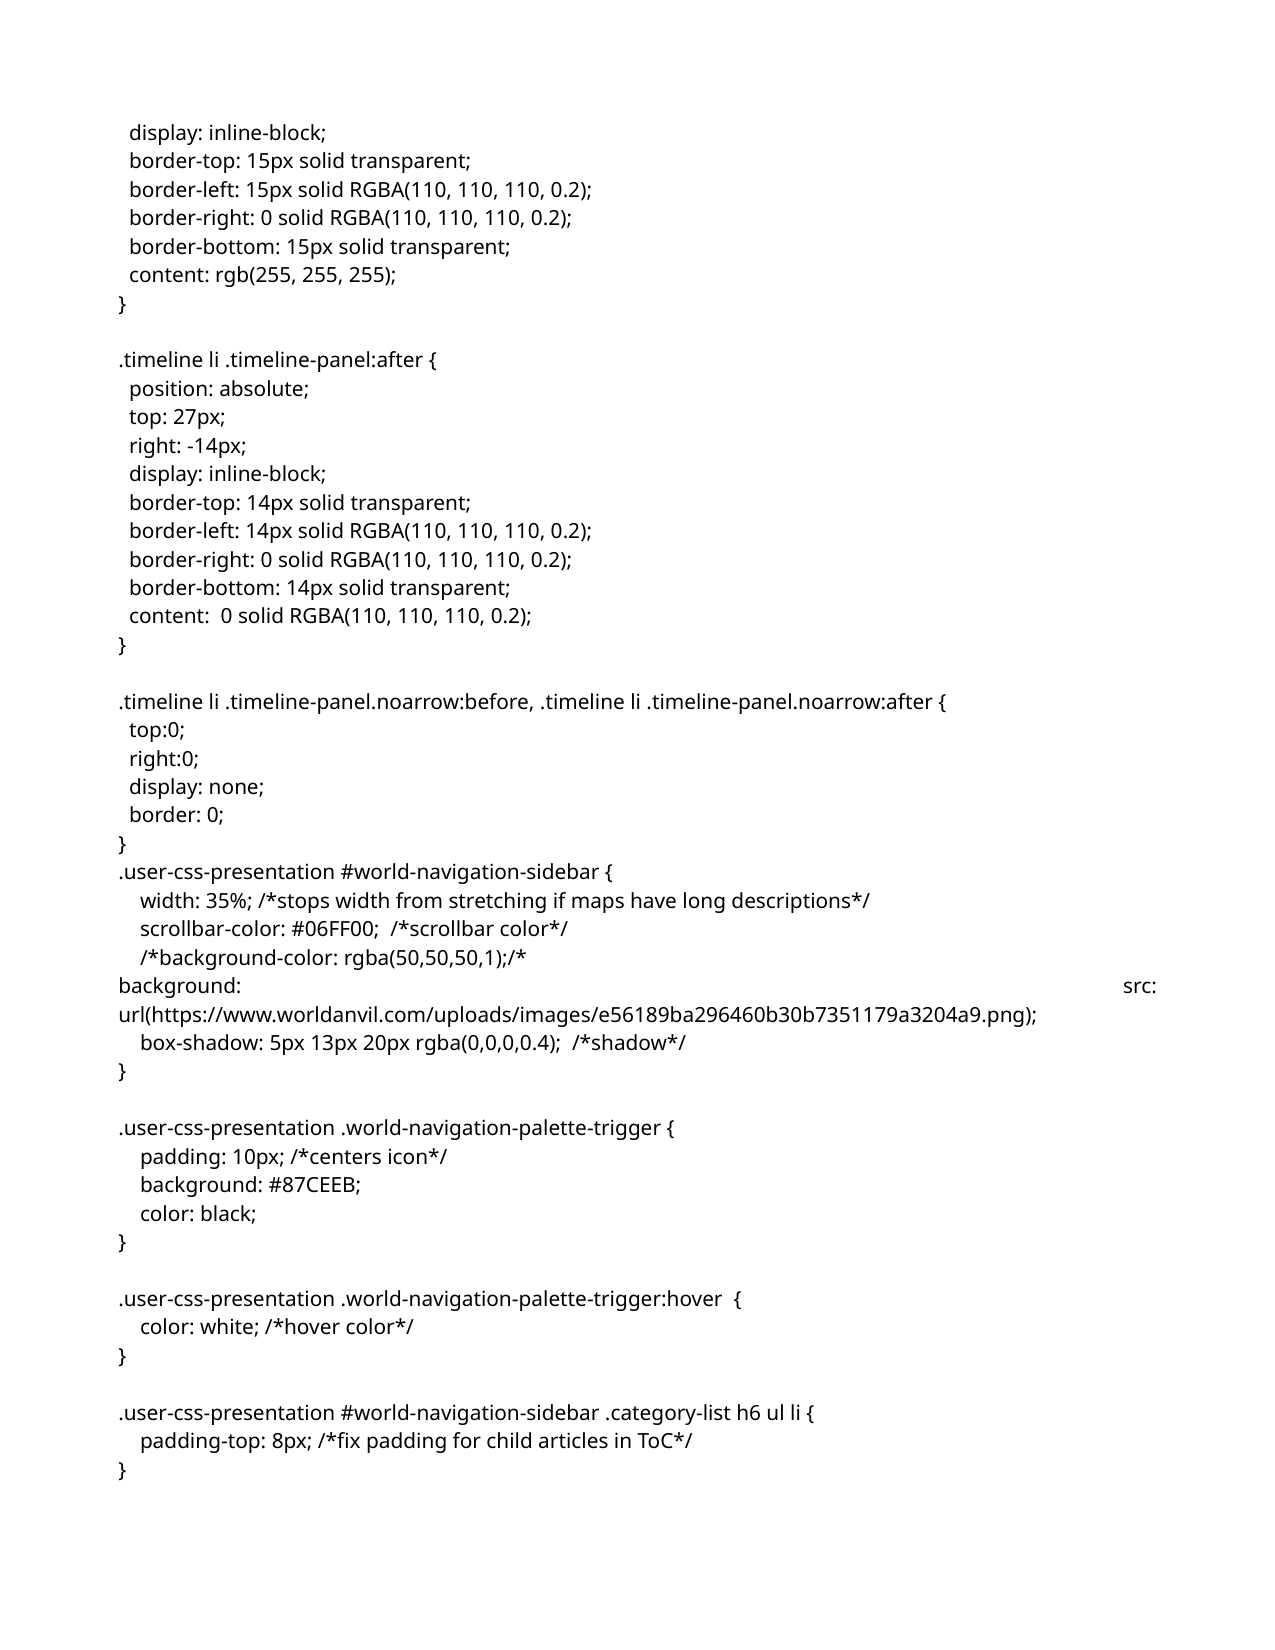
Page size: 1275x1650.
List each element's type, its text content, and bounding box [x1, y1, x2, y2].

text background: #87CEEB; [118, 1170, 1157, 1199]
text } [118, 1057, 1157, 1085]
text border-top: 14px solid transparent; [118, 488, 1157, 516]
text background: src: url(https://www.worldanvil.com/uploads/images/e56189ba296460b30b7351179a3204a9.png); [118, 971, 1157, 1028]
text content: rgb(255, 255, 255); [118, 260, 1157, 289]
text border-right: 0 solid RGBA(110, 110, 110, 0.2); [118, 545, 1157, 573]
text box-shadow: 5px 13px 20px rgba(0,0,0,0.4); /*shadow*/ [118, 1028, 1157, 1057]
text display: inline-block; [118, 118, 1157, 147]
text width: 35%; /*stops width from stretching if maps have long descriptions*/ [118, 886, 1157, 914]
text display: inline-block; [118, 459, 1157, 488]
text color: white; /*hover color*/ [118, 1312, 1157, 1341]
text border-bottom: 15px solid transparent; [118, 232, 1157, 260]
text color: black; [118, 1199, 1157, 1227]
text right:0; [118, 744, 1157, 772]
text .user-css-presentation #world-navigation-sidebar { [118, 857, 1157, 886]
text .timeline li .timeline-panel:after { [118, 346, 1157, 374]
text border-top: 15px solid transparent; [118, 147, 1157, 175]
text } [118, 630, 1157, 658]
text .user-css-presentation #world-navigation-sidebar .category-list h6 ul li { [118, 1398, 1157, 1426]
text border-left: 15px solid RGBA(110, 110, 110, 0.2); [118, 175, 1157, 203]
text } [118, 1227, 1157, 1256]
text top: 27px; [118, 402, 1157, 431]
text scrollbar-color: #06FF00; /*scrollbar color*/ [118, 914, 1157, 943]
text } [118, 289, 1157, 317]
text position: absolute; [118, 374, 1157, 402]
text padding: 10px; /*centers icon*/ [118, 1142, 1157, 1170]
text border-bottom: 14px solid transparent; [118, 573, 1157, 602]
text border-left: 14px solid RGBA(110, 110, 110, 0.2); [118, 516, 1157, 545]
text right: -14px; [118, 431, 1157, 459]
text border: 0; [118, 801, 1157, 829]
text content: 0 solid RGBA(110, 110, 110, 0.2); [118, 602, 1157, 630]
text .user-css-presentation .world-navigation-palette-trigger { [118, 1113, 1157, 1142]
text .user-css-presentation .world-navigation-palette-trigger:hover { [118, 1284, 1157, 1312]
text } [118, 1455, 1157, 1483]
text top:0; [118, 715, 1157, 744]
text .timeline li .timeline-panel.noarrow:before, .timeline li .timeline-panel.noarrow:after { [118, 687, 1157, 715]
text padding-top: 8px; /*fix padding for child articles in ToC*/ [118, 1426, 1157, 1455]
text } [118, 829, 1157, 857]
text } [118, 1341, 1157, 1369]
text /*background-color: rgba(50,50,50,1);/* [118, 943, 1157, 971]
text display: none; [118, 772, 1157, 801]
text border-right: 0 solid RGBA(110, 110, 110, 0.2); [118, 203, 1157, 232]
